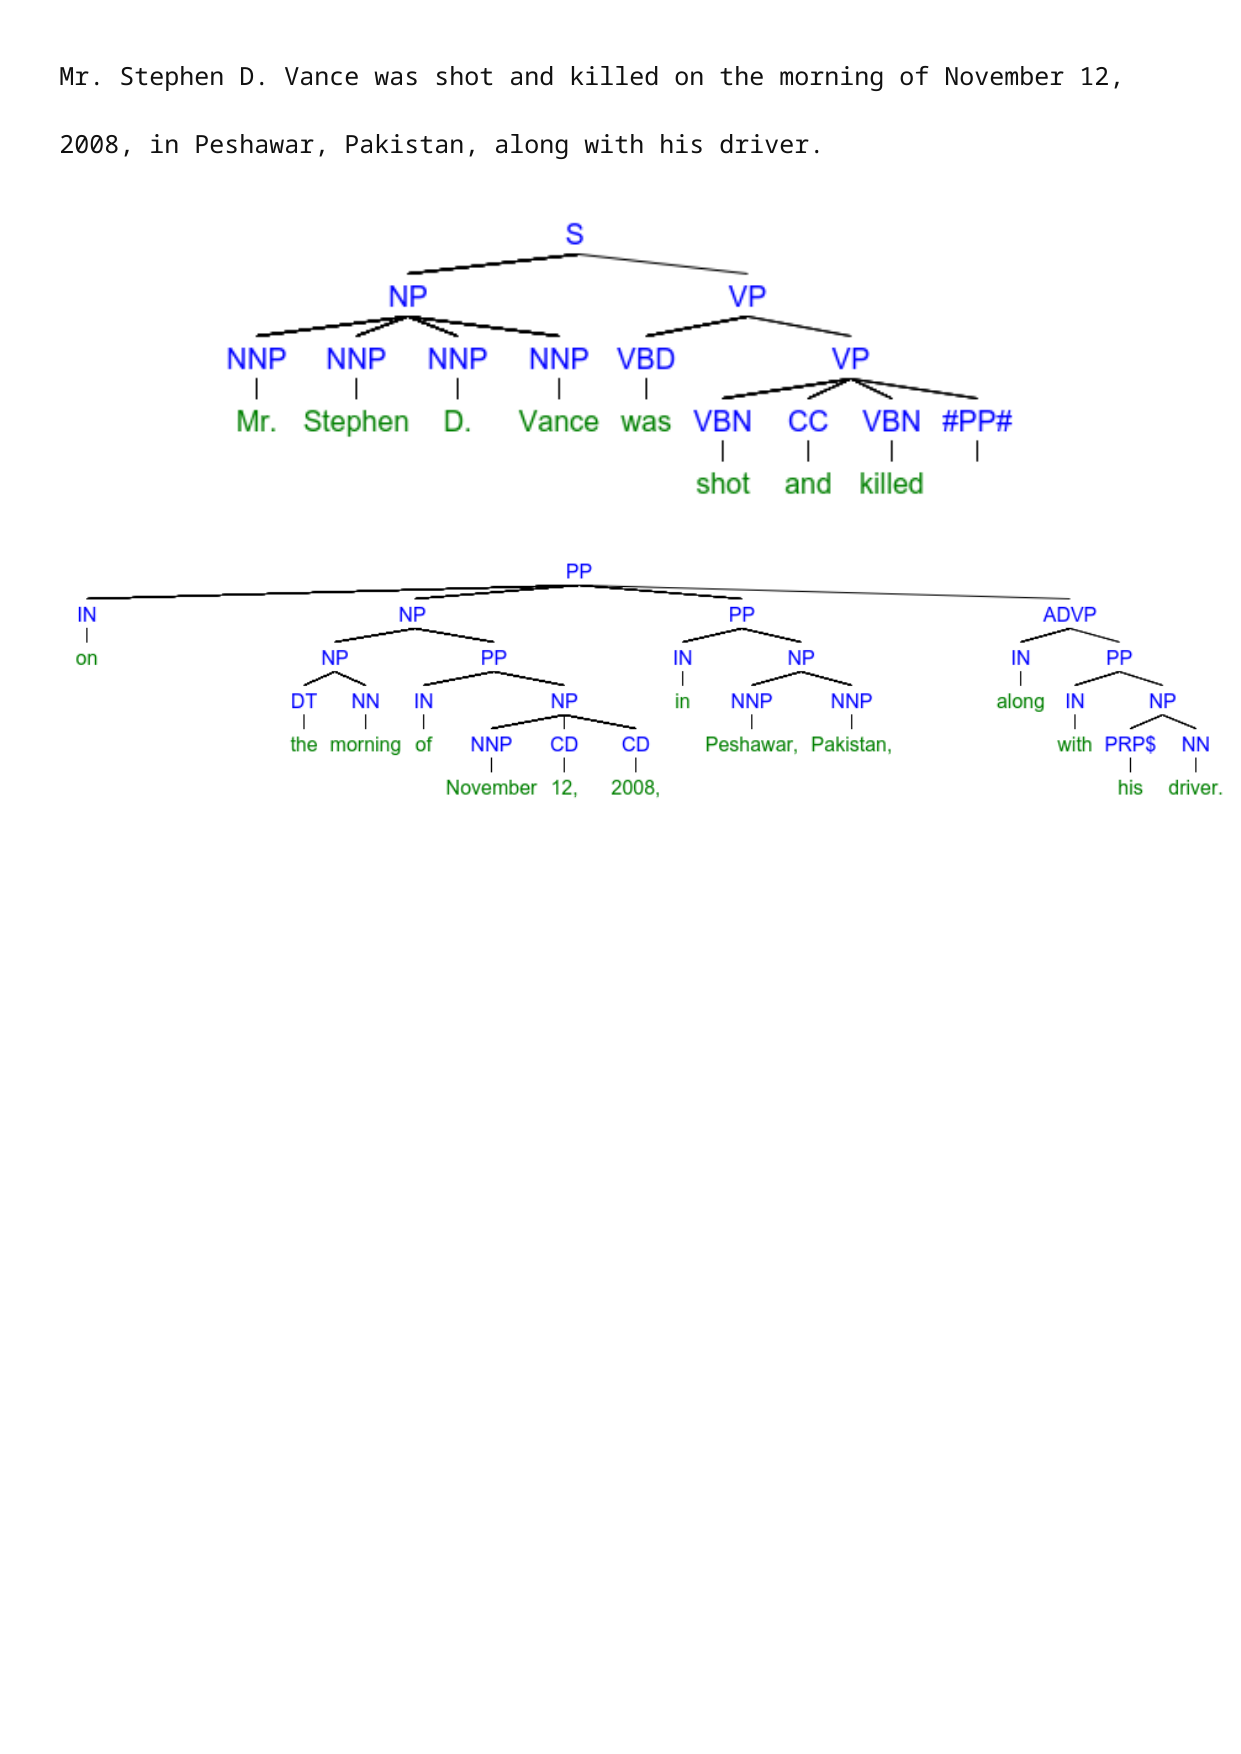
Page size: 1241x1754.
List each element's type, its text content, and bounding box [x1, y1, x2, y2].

picture [58, 544, 1240, 812]
subtitle Mr. Stephen D. Vance was shot and killed on the morning of November 12, 2008, in Peshawar, Pakistan, along with his driver. [59, 59, 1181, 161]
picture [201, 195, 1039, 519]
